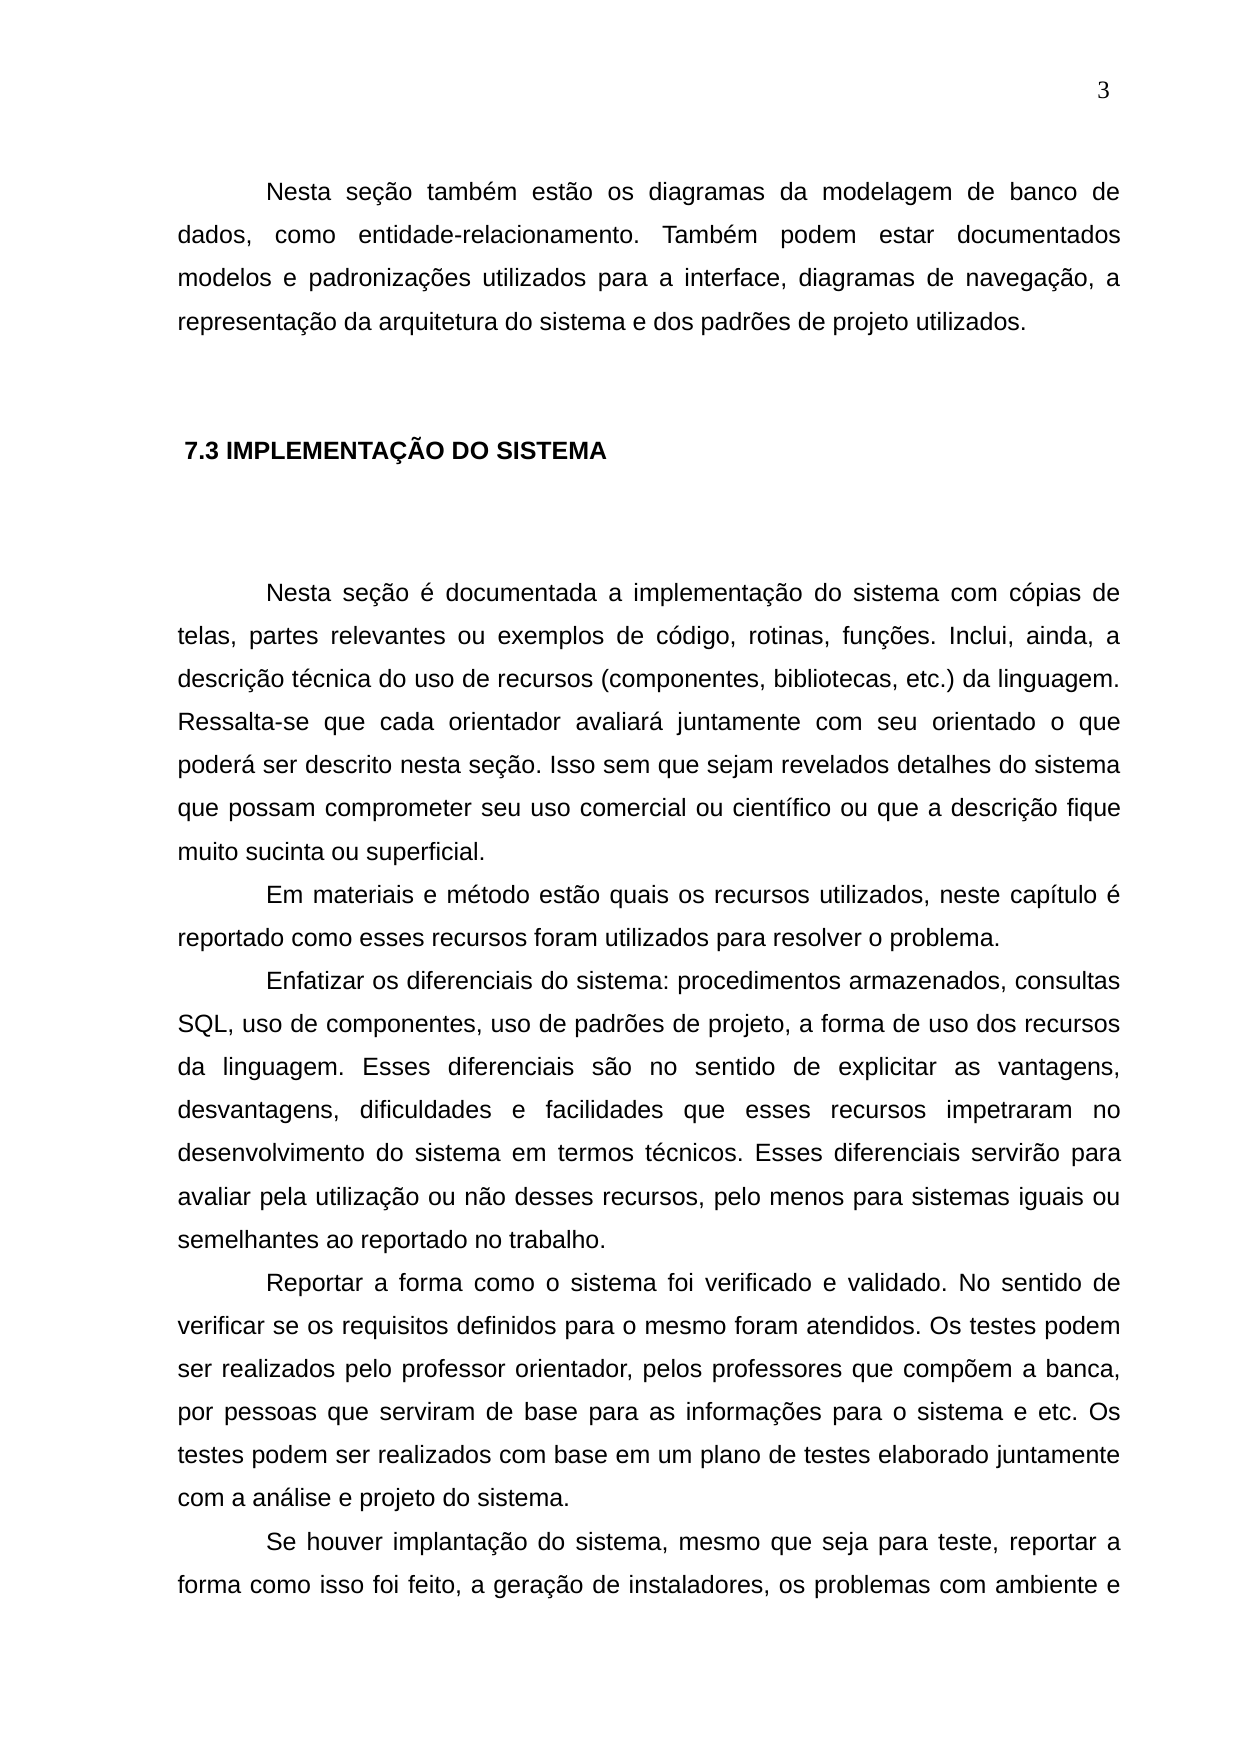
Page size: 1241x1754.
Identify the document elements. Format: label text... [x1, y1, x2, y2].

text Reportar a forma como o sistema foi verificado e validado. No sentido de verificar se os requisitos definidos para o mesmo foram atendidos. Os testes podem ser realizados pelo professor orientador, pelos professores que compõem a banca, por pessoas que serviram de base para as informações para o sistema e etc. Os testes podem ser realizados com base em um plano de testes elaborado juntamente com a análise e projeto do sistema. [177, 1268, 1122, 1512]
text Enfatizar os diferenciais do sistema: procedimentos armazenados, consultas SQL, uso de componentes, uso de padrões de projeto, a forma de uso dos recursos da linguagem. Esses diferenciais são no sentido de explicitar as vantagens, desvantagens, dificuldades e facilidades que esses recursos impetraram no desenvolvimento do sistema em termos técnicos. Esses diferenciais servirão para avaliar pela utilização ou não desses recursos, pelo menos para sistemas iguais ou semelhantes ao reportado no trabalho. [177, 966, 1122, 1253]
text Em materiais e método estão quais os recursos utilizados, neste capítulo é reportado como esses recursos foram utilizados para resolver o problema. [177, 880, 1122, 952]
text Nesta seção é documentada a implementação do sistema com cópias de telas, partes relevantes ou exemplos de código, rotinas, funções. Inclui, ainda, a descrição técnica do uso de recursos (componentes, bibliotecas, etc.) da linguagem. Ressalta-se que cada orientador avaliará juntamente com seu orientado o que poderá ser descrito nesta seção. Isso sem que sejam revelados detalhes do sistema que possam comprometer seu uso comercial ou científico ou que a descrição fique muito sucinta ou superficial. [177, 578, 1122, 865]
subtitle IMPLEMENTAÇÃO DO SISTEMA [177, 436, 1122, 465]
text Se houver implantação do sistema, mesmo que seja para teste, reportar a forma como isso foi feito, a geração de instaladores, os problemas com ambiente e [177, 1527, 1122, 1598]
text Nesta seção também estão os diagramas da modelagem de banco de dados, como entidade-relacionamento. Também podem estar documentados modelos e padronizações utilizados para a interface, diagramas de navegação, a representação da arquitetura do sistema e dos padrões de projeto utilizados. [177, 177, 1122, 335]
